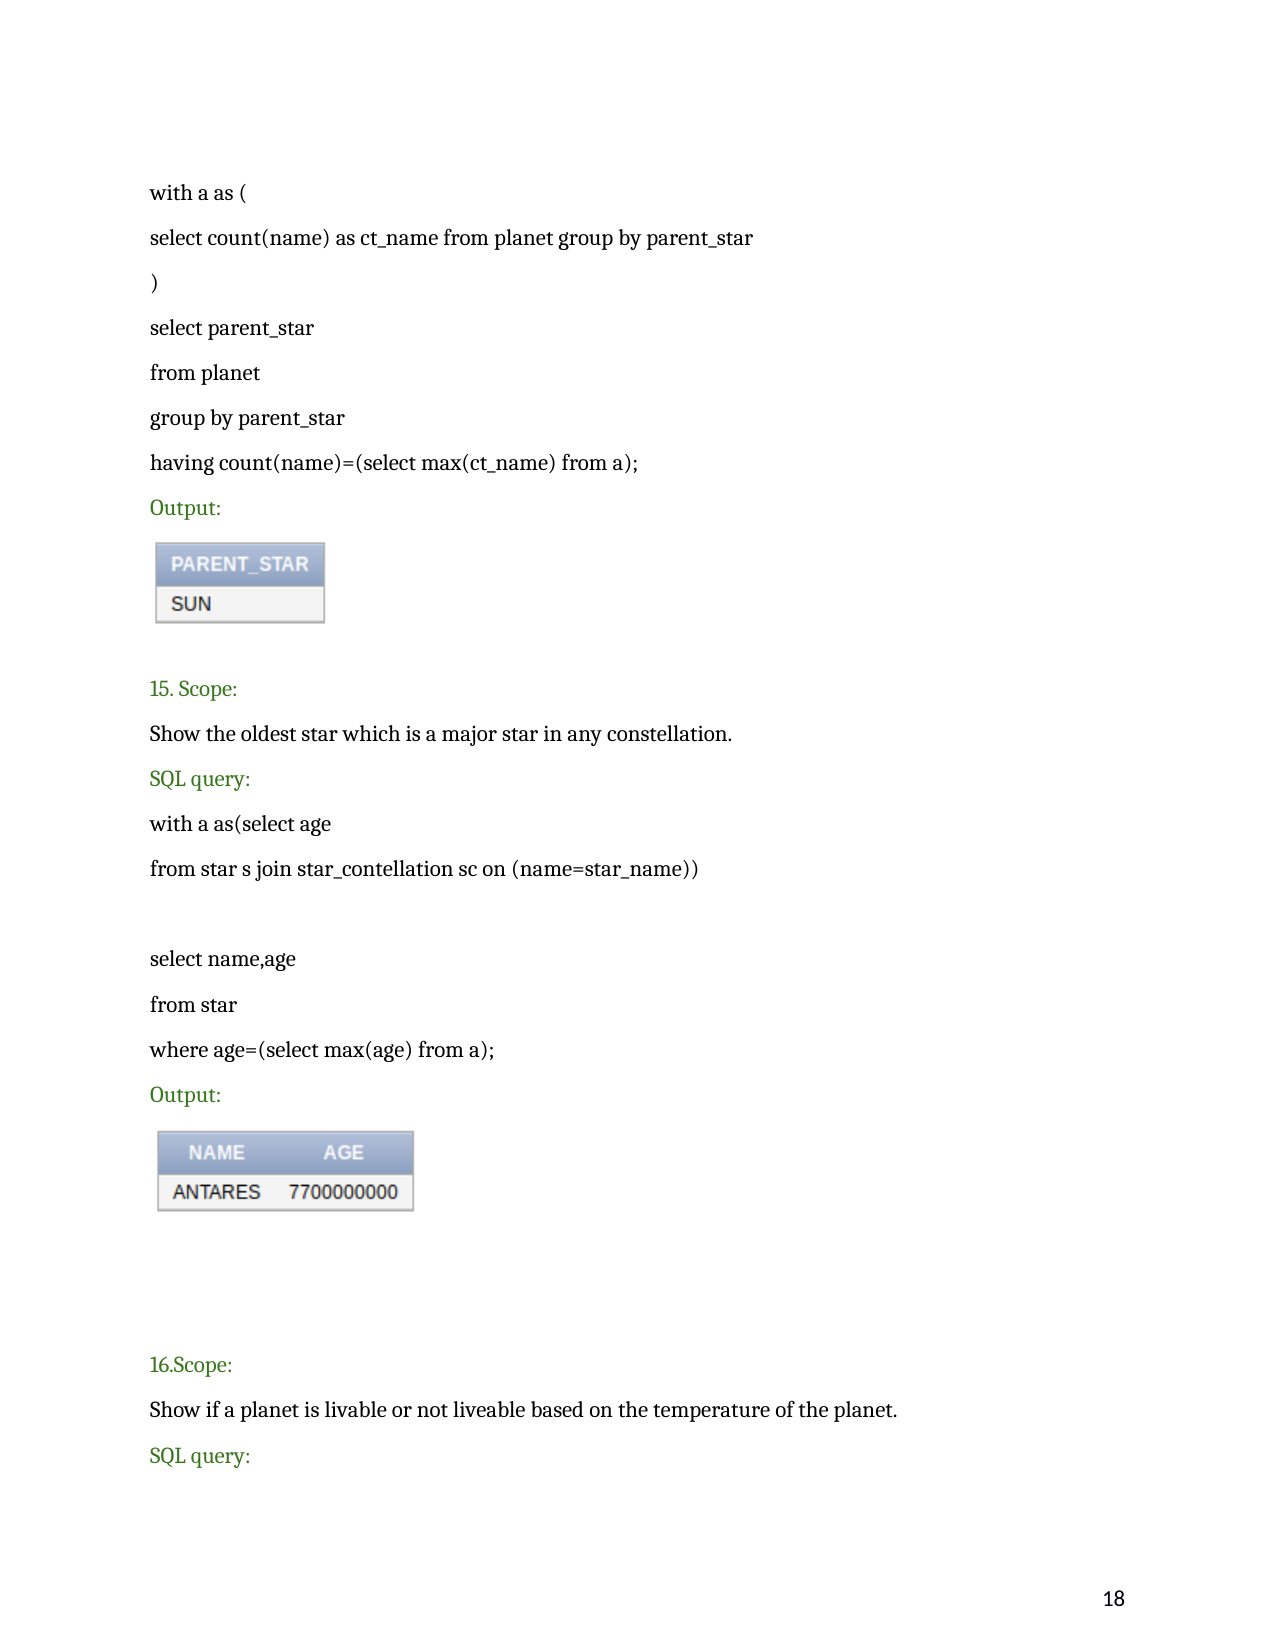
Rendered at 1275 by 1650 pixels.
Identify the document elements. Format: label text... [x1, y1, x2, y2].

text SQL query: [150, 766, 1125, 792]
text select count(name) as ct_name from planet group by parent_star [150, 224, 1125, 251]
text Output: [150, 1082, 1125, 1108]
picture [154, 541, 330, 627]
text having count(name)=(select max(ct_name) from a); [150, 450, 1125, 476]
text with a as ( [150, 179, 1125, 206]
text Show the oldest star which is a major star in any constellation. [150, 721, 1125, 747]
text from star s join star_contellation sc on (name=star_name)) [150, 856, 1125, 882]
text group by parent_star [150, 405, 1125, 431]
text Output: [150, 495, 1125, 522]
text 16.Scope: [150, 1352, 1125, 1378]
text from planet [150, 360, 1125, 386]
text 15. Scope: [150, 676, 1125, 702]
text select name,age [150, 946, 1125, 973]
text ) [150, 270, 1125, 296]
text where age=(select max(age) from a); [150, 1036, 1125, 1063]
text SQL query: [150, 1442, 1125, 1469]
text from star [150, 991, 1125, 1018]
text Show if a planet is livable or not liveable based on the temperature of the planet. [150, 1397, 1125, 1424]
picture [156, 1128, 419, 1215]
text select parent_star [150, 315, 1125, 341]
text with a as(select age [150, 811, 1125, 837]
